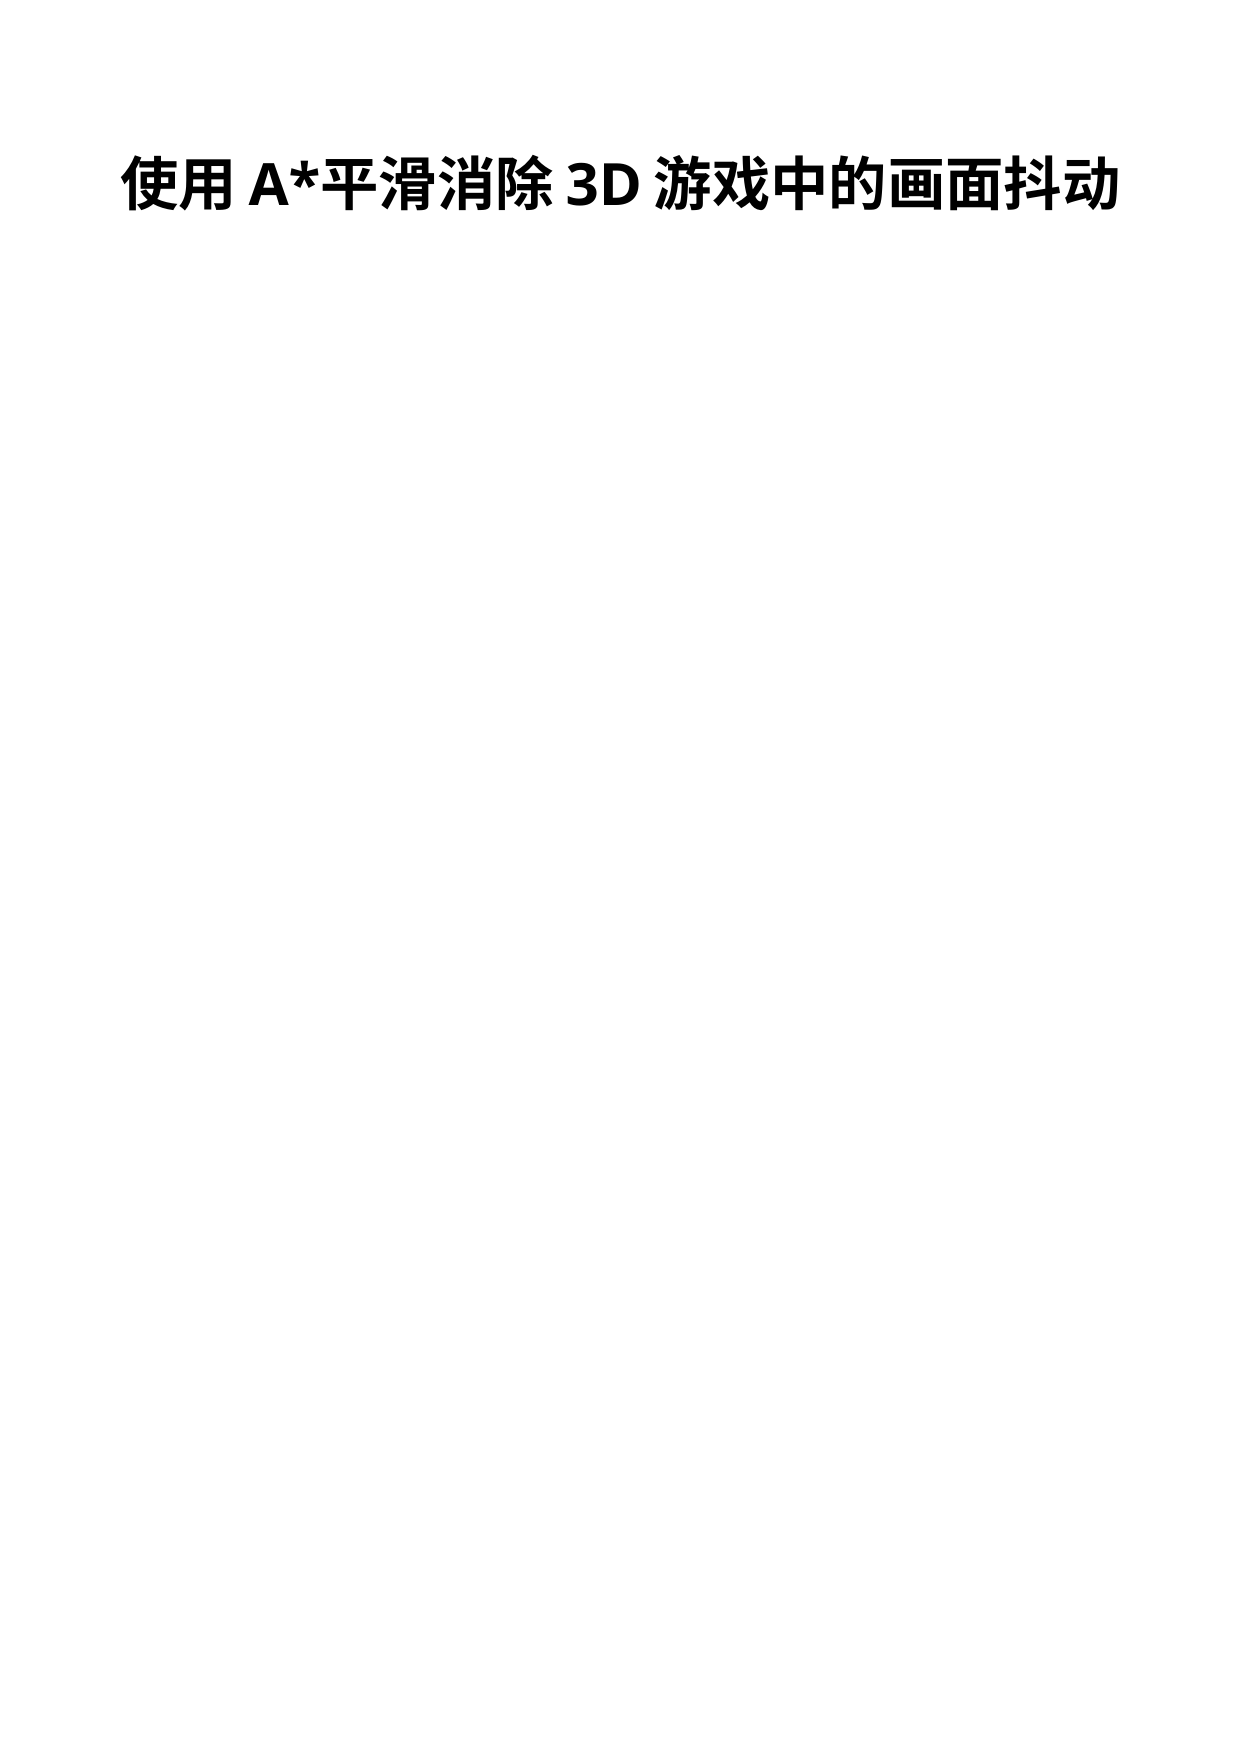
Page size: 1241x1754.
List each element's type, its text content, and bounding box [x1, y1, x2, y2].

title 使用A*平滑消除3D游戏中的画面抖动 [118, 143, 1122, 223]
